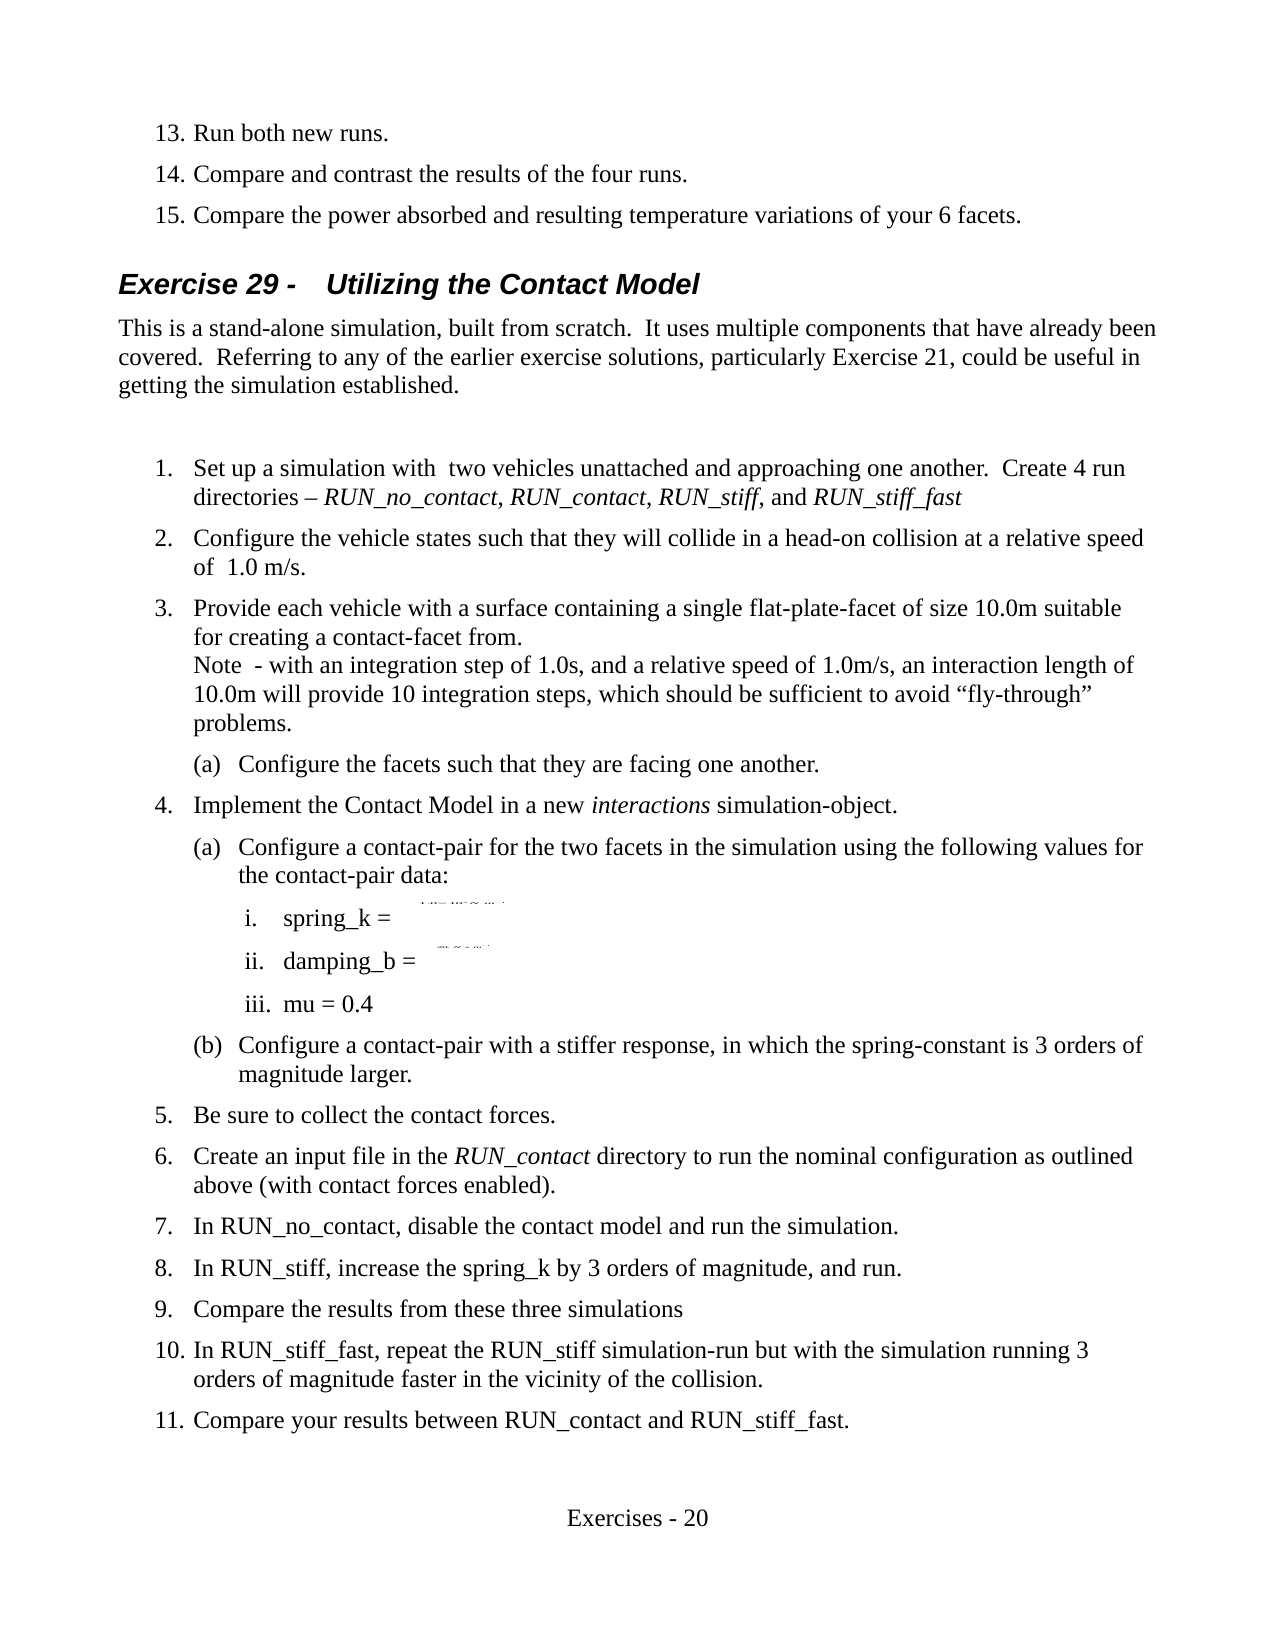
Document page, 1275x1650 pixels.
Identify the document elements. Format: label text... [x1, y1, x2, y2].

list spring_k = [238, 902, 1157, 933]
list Configure the facets such that they are facing one another. [193, 749, 1157, 778]
list Implement the Contact Model in a new interactions simulation-object. [148, 790, 1157, 819]
list damping_b = [238, 945, 1157, 976]
list Configure the vehicle states such that they will collide in a head-on collision at a relative speed of 1.0 m/s. [148, 523, 1157, 580]
list In RUN_no_contact, disable the contact model and run the simulation. [148, 1211, 1157, 1240]
list Compare and contrast the results of the four runs. [148, 159, 1157, 188]
list In RUN_stiff, increase the spring_k by 3 orders of magnitude, and run. [148, 1253, 1157, 1281]
list Set up a simulation with two vehicles unattached and approaching one another. Create 4 run directories – RUN_no_contact, RUN_contact, RUN_stiff, and RUN_stiff_fast [148, 453, 1157, 510]
list Create an input file in the RUN_contact directory to run the nominal configuration as outlined above (with contact forces enabled). [148, 1141, 1157, 1199]
list Compare your results between RUN_contact and RUN_stiff_fast. [148, 1405, 1157, 1463]
list Be sure to collect the contact forces. [148, 1100, 1157, 1129]
subtitle Utilizing the Contact Model [118, 267, 1157, 300]
list In RUN_stiff_fast, repeat the RUN_stiff simulation-run but with the simulation running 3 orders of magnitude faster in the vicinity of the collision. [148, 1335, 1157, 1393]
list Provide each vehicle with a surface containing a single flat-plate-facet of size 10.0m suitable for creating a contact-facet from. Note - with an integration step of 1.0s, and a relative speed of 1.0m/s, an interaction length of 10.0m will provide 10 integration steps, which should be sufficient to avoid “fly-through” problems. [148, 593, 1157, 737]
list Configure a contact-pair for the two facets in the simulation using the following values for the contact-pair data: [193, 832, 1157, 889]
list Run both new runs. [148, 118, 1157, 147]
list mu = 0.4 [238, 989, 1157, 1018]
list Configure a contact-pair with a stiffer response, in which the spring-constant is 3 orders of magnitude larger. [193, 1030, 1157, 1088]
list Compare the results from these three simulations [148, 1294, 1157, 1323]
text This is a stand-alone simulation, built from scratch. It uses multiple components that have already been covered. Referring to any of the earlier exercise solutions, particularly Exercise 21, could be useful in getting the simulation established. [118, 313, 1157, 399]
list Compare the power absorbed and resulting temperature variations of your 6 facets. [148, 201, 1157, 229]
